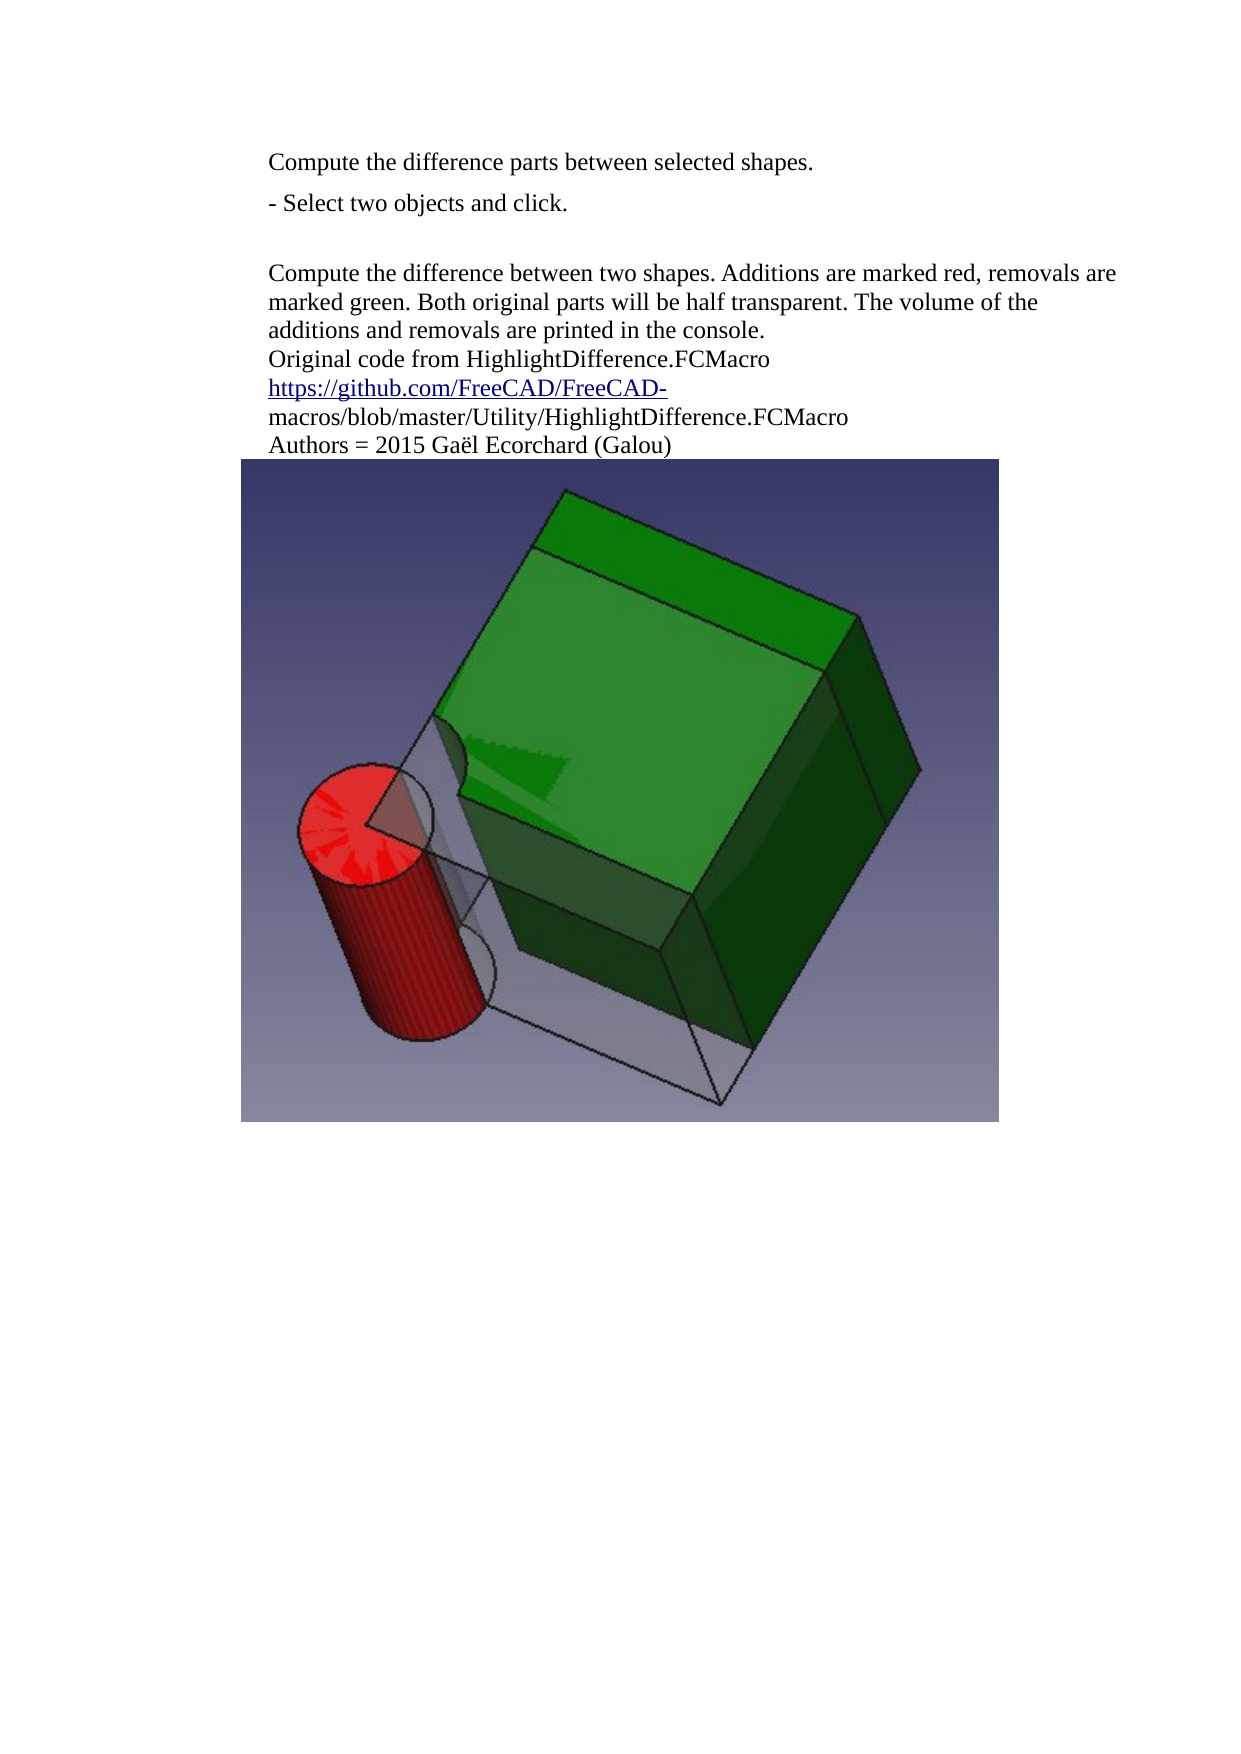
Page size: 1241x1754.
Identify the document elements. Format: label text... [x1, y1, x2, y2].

text https://github.com/FreeCAD/FreeCAD- macros/blob/master/Utility/HighlightDifference.FCMacro [118, 373, 1122, 431]
text - Select two objects and click. [118, 188, 1122, 217]
text Compute the difference parts between selected shapes. [118, 147, 1122, 176]
text Authors = 2015 Gaël Ecorchard (Galou) [118, 431, 1122, 459]
picture [241, 459, 999, 1122]
text Compute the difference between two shapes. Additions are marked red, removals are marked green. Both original parts will be half transparent. The volume of the additions and removals are printed in the console. [118, 258, 1122, 344]
text Original code from HighlightDifference.FCMacro [118, 344, 1122, 373]
